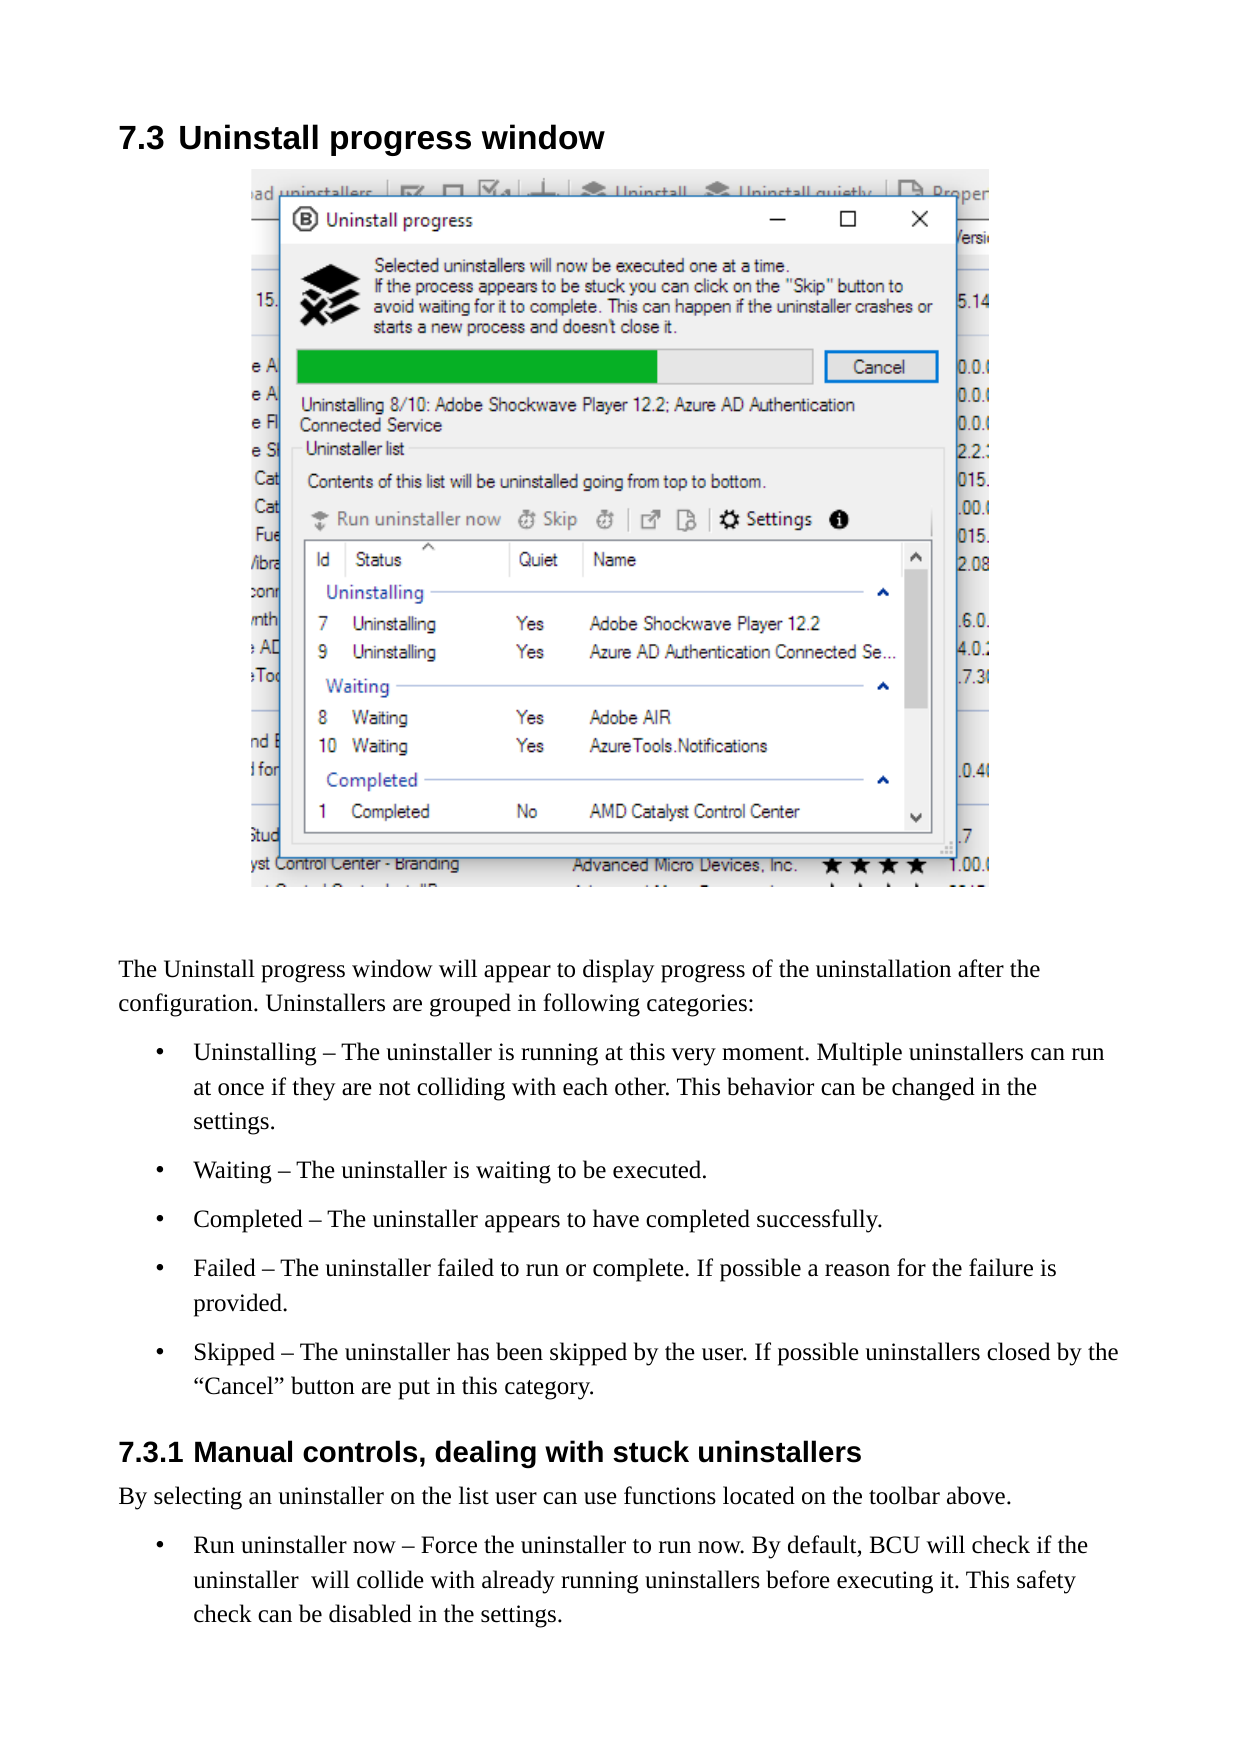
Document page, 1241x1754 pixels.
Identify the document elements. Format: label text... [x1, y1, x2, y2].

list Waiting – The uninstaller is waiting to be executed. [156, 1155, 1122, 1184]
text By selecting an uninstaller on the list user can use functions located on the toolbar above. [118, 1481, 1122, 1510]
text The Uninstall progress window will appear to display progress of the uninstallation after the configuration. Uninstallers are grouped in following categories: [118, 954, 1122, 1017]
list Completed – The uninstaller appears to have completed successfully. [156, 1204, 1122, 1233]
picture [251, 169, 989, 887]
list Uninstalling – The uninstaller is running at this very moment. Multiple uninstallers can run at once if they are not colliding with each other. This behavior can be changed in the settings. [156, 1037, 1122, 1135]
list Failed – The uninstaller failed to run or complete. If possible a reason for the failure is provided. [156, 1253, 1122, 1317]
list Run uninstaller now – Force the uninstaller to run now. By default, BCU will check if the uninstaller will collide with already running uninstallers before executing it. This safety check can be disabled in the settings. [156, 1530, 1122, 1628]
subtitle Manual controls, dealing with stuck uninstallers [118, 1435, 1122, 1469]
subtitle Uninstall progress window [118, 118, 1122, 157]
list Skipped – The uninstaller has been skipped by the user. If possible uninstallers closed by the “Cancel” button are put in this category. [156, 1337, 1122, 1400]
